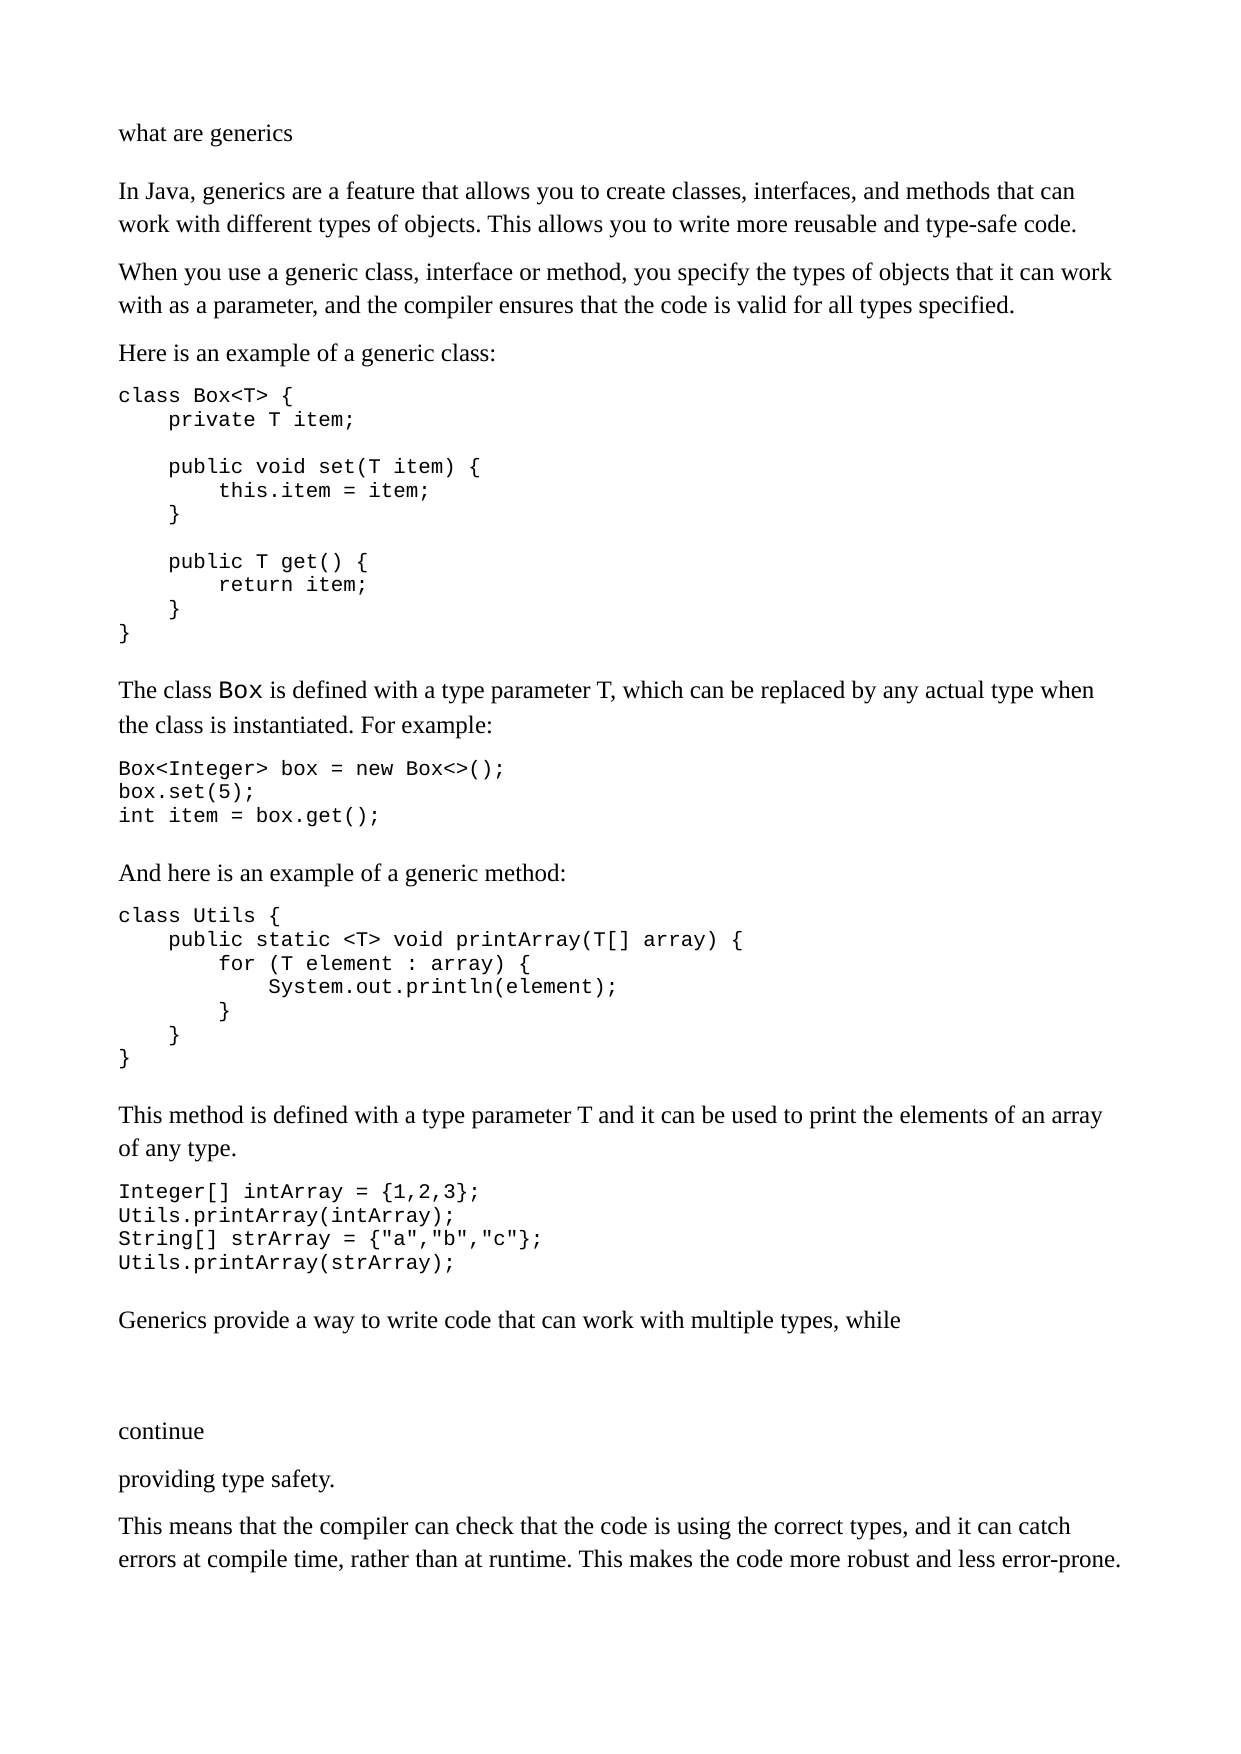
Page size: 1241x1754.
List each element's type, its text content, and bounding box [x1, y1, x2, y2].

text And here is an example of a generic method: [118, 858, 1122, 887]
text private T item; [118, 409, 1122, 432]
text public T get() { [118, 551, 1122, 574]
text System.out.println(element); [118, 976, 1122, 1000]
text In Java, generics are a feature that allows you to create classes, interfaces, and methods that can work with different types of objects. This allows you to write more reusable and type-safe code. [118, 176, 1122, 238]
text class Box<T> { [118, 385, 1122, 409]
text This means that the compiler can check that the code is using the correct types, and it can catch errors at compile time, rather than at runtime. This makes the code more robust and less error-prone. [118, 1511, 1122, 1573]
text this.item = item; [118, 480, 1122, 503]
text providing type safety. [118, 1464, 1122, 1492]
text } [118, 598, 1122, 622]
text Generics provide a way to write code that can work with multiple types, while [118, 1305, 1122, 1334]
text class Utils { [118, 906, 1122, 929]
text Here is an example of a generic class: [118, 338, 1122, 366]
text } [118, 622, 1122, 645]
text This method is defined with a type parameter T and it can be used to print the elements of an array of any type. [118, 1101, 1122, 1162]
text When you use a generic class, interface or method, you specify the types of objects that it can work with as a parameter, and the compiler ensures that the code is valid for all types specified. [118, 257, 1122, 319]
text The class Box is defined with a type parameter T, which can be replaced by any actual type when the class is instantiated. For example: [118, 675, 1122, 739]
text box.set(5); [118, 781, 1122, 805]
text Box<Integer> box = new Box<>(); [118, 757, 1122, 781]
text continue [118, 1416, 1122, 1445]
text } [118, 1024, 1122, 1047]
text public static <T> void printArray(T[] array) { [118, 929, 1122, 953]
text for (T element : array) { [118, 953, 1122, 976]
text Integer[] intArray = {1,2,3}; [118, 1181, 1122, 1205]
text return item; [118, 574, 1122, 598]
text Utils.printArray(intArray); [118, 1205, 1122, 1228]
text } [118, 1047, 1122, 1071]
text } [118, 1000, 1122, 1024]
text } [118, 503, 1122, 527]
text public void set(T item) { [118, 456, 1122, 480]
text int item = box.get(); [118, 805, 1122, 828]
text what are generics [118, 118, 1122, 147]
text Utils.printArray(strArray); [118, 1252, 1122, 1276]
text String[] strArray = {"a","b","c"}; [118, 1228, 1122, 1252]
